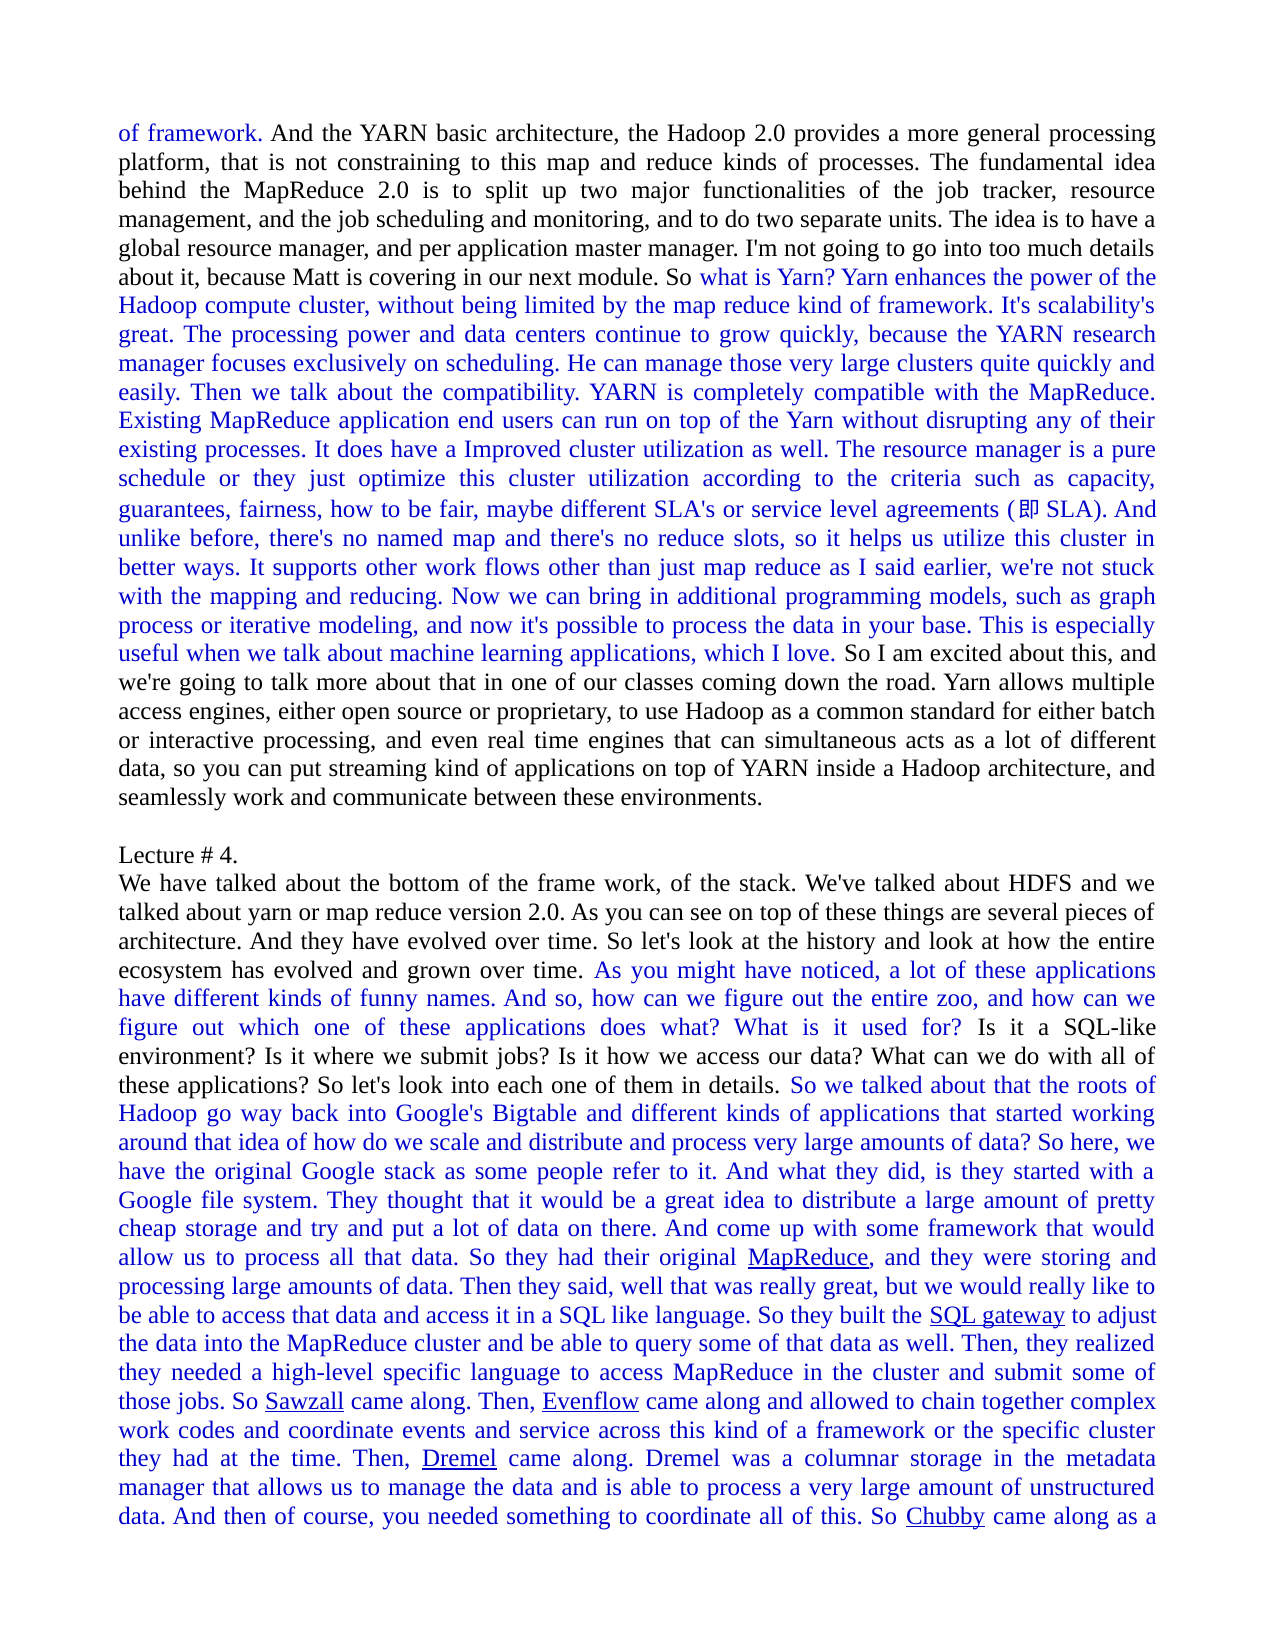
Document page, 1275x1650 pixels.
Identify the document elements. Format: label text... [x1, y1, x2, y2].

text of framework. And the YARN basic architecture, the Hadoop 2.0 provides a more general processing platform, that is not constraining to this map and reduce kinds of processes. The fundamental idea behind the MapReduce 2.0 is to split up two major functionalities of the job tracker, resource management, and the job scheduling and monitoring, and to do two separate units. The idea is to have a global resource manager, and per application master manager. I'm not going to go into too much details about it, because Matt is covering in our next module. So what is Yarn? Yarn enhances the power of the Hadoop compute cluster, without being limited by the map reduce kind of framework. It's scalability's great. The processing power and data centers continue to grow quickly, because the YARN research manager focuses exclusively on scheduling. He can manage those very large clusters quite quickly and easily. Then we talk about the compatibility. YARN is completely compatible with the MapReduce. Existing MapReduce application end users can run on top of the Yarn without disrupting any of their existing processes. It does have a Improved cluster utilization as well. The resource manager is a pure schedule or they just optimize this cluster utilization according to the criteria such as capacity, guarantees, fairness, how to be fair, maybe different SLA's or service level agreements (即SLA). And unlike before, there's no named map and there's no reduce slots, so it helps us utilize this cluster in better ways. It supports other work flows other than just map reduce as I said earlier, we're not stuck with the mapping and reducing. Now we can bring in additional programming models, such as graph process or iterative modeling, and now it's possible to process the data in your base. This is especially useful when we talk about machine learning applications, which I love. So I am excited about this, and we're going to talk more about that in one of our classes coming down the road. Yarn allows multiple access engines, either open source or proprietary, to use Hadoop as a common standard for either batch or interactive processing, and even real time engines that can simultaneous acts as a lot of different data, so you can put streaming kind of applications on top of YARN inside a Hadoop architecture, and seamlessly work and communicate between these environments. [118, 118, 1157, 811]
text We have talked about the bottom of the frame work, of the stack. We've talked about HDFS and we talked about yarn or map reduce version 2.0. As you can see on top of these things are several pieces of architecture. And they have evolved over time. So let's look at the history and look at how the entire ecosystem has evolved and grown over time. As you might have noticed, a lot of these applications have different kinds of funny names. And so, how can we figure out the entire zoo, and how can we figure out which one of these applications does what? What is it used for? Is it a SQL-like environment? Is it where we submit jobs? Is it how we access our data? What can we do with all of these applications? So let's look into each one of them in details. So we talked about that the roots of Hadoop go way back into Google's Bigtable and different kinds of applications that started working around that idea of how do we scale and distribute and process very large amounts of data? So here, we have the original Google stack as some people refer to it. And what they did, is they started with a Google file system. They thought that it would be a great idea to distribute a large amount of pretty cheap storage and try and put a lot of data on there. And come up with some framework that would allow us to process all that data. So they had their original MapReduce, and they were storing and processing large amounts of data. Then they said, well that was really great, but we would really like to be able to access that data and access it in a SQL like language. So they built the SQL gateway to adjust the data into the MapReduce cluster and be able to query some of that data as well. Then, they realized they needed a high-level specific language to access MapReduce in the cluster and submit some of those jobs. So Sawzall came along. Then, Evenflow came along and allowed to chain together complex work codes and coordinate events and service across this kind of a framework or the specific cluster they had at the time. Then, Dremel came along. Dremel was a columnar storage in the metadata manager that allows us to manage the data and is able to process a very large amount of unstructured data. And then of course, you needed something to coordinate all of this. So Chubby came along as a [118, 868, 1157, 1530]
text Lecture # 4. [118, 840, 1157, 868]
